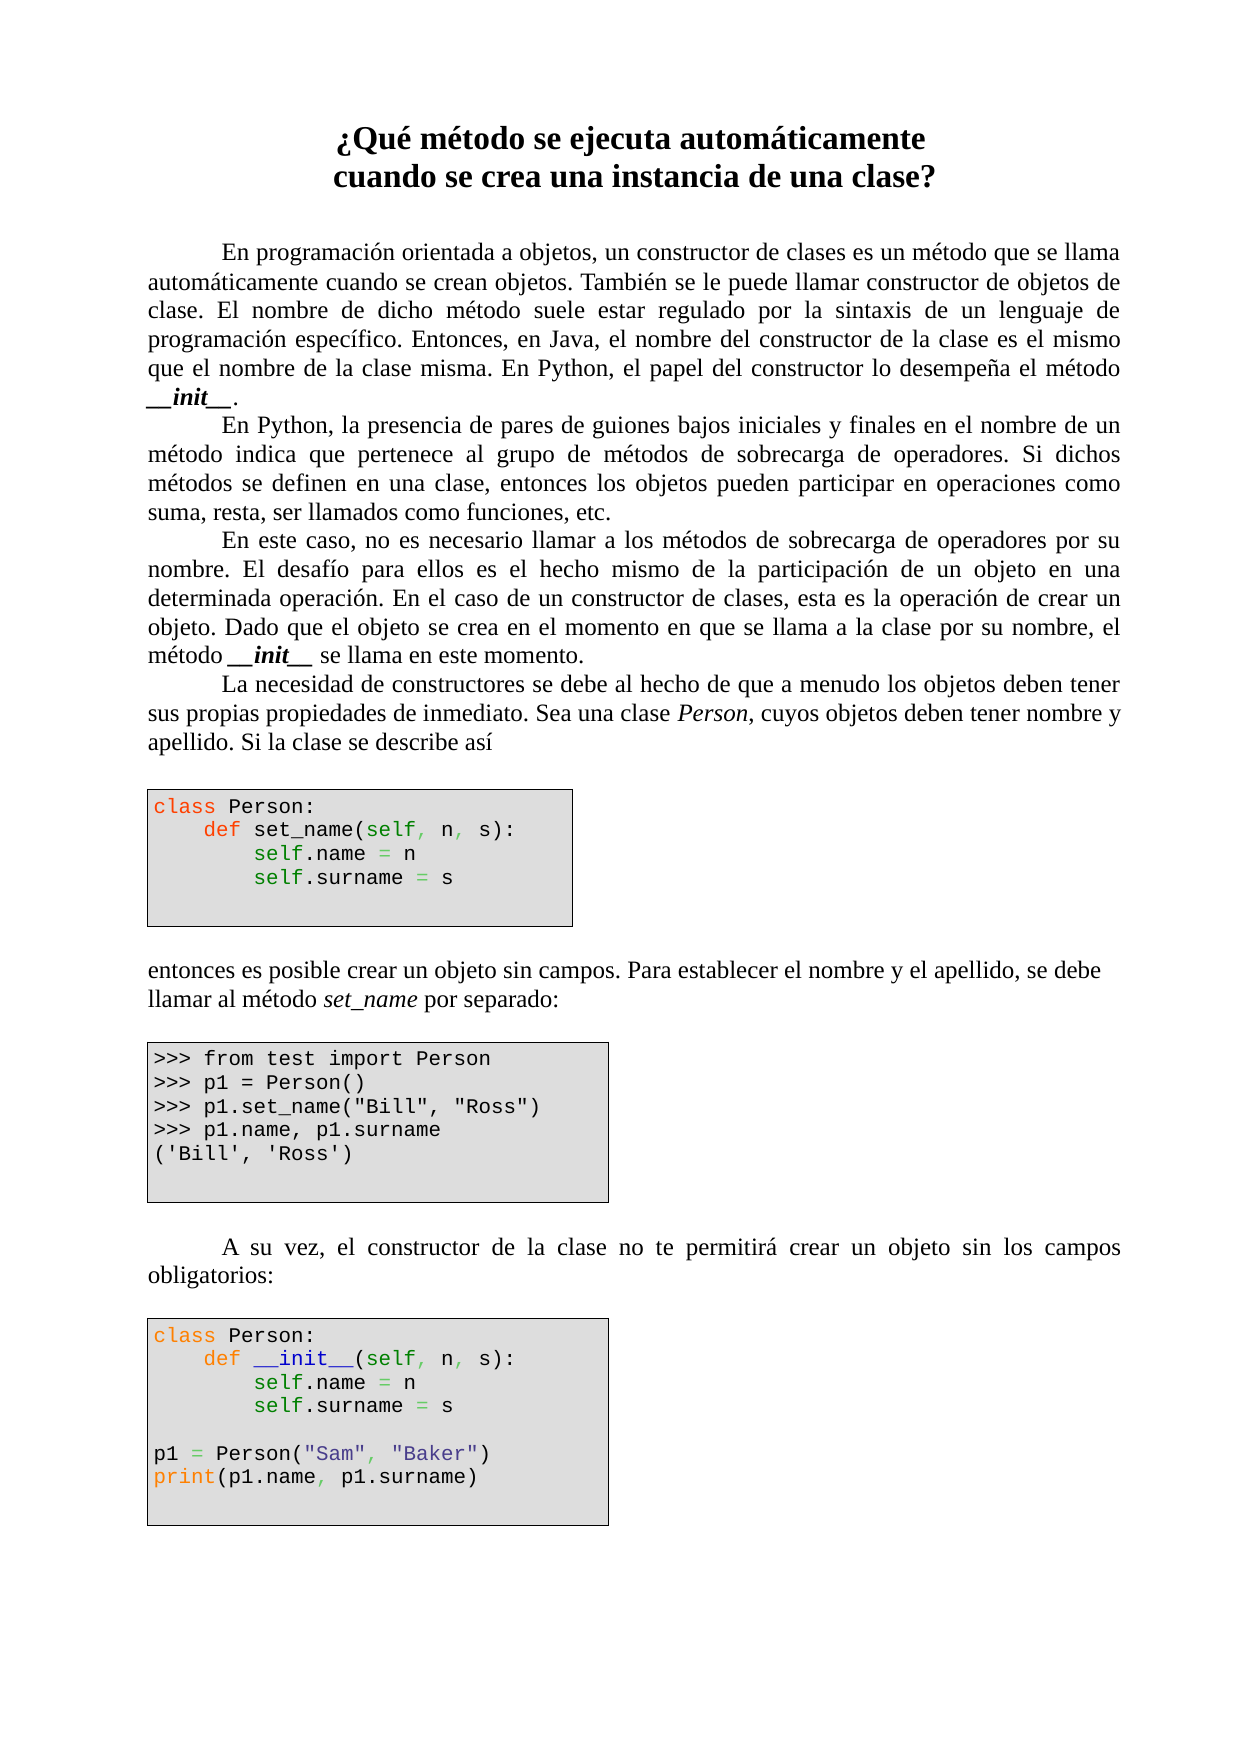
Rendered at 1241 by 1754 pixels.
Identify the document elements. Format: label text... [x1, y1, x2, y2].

text entonces es posible crear un objeto sin campos. Para establecer el nombre y el apellido, se debe llamar al método set_name por separado: [148, 955, 1122, 1013]
text En este caso, no es necesario llamar a los métodos de sobrecarga de operadores por su nombre. El desafío para ellos es el hecho mismo de la participación de un objeto en una determinada operación. En el caso de un constructor de clases, esta es la operación de crear un objeto. Dado que el objeto se crea en el momento en que se llama a la clase por su nombre, el método __init__ se llama en este momento. [148, 525, 1122, 669]
table_header class Person: def set_name(self, n, s): self.name = n self.surname = s [148, 790, 572, 926]
table_header class Person: def __init__(self, n, s): self.name = n self.surname = s p1 = Person("Sam", "Baker") print(p1.name, p1.surname) [148, 1319, 608, 1525]
text La necesidad de constructores se debe al hecho de que a menudo los objetos deben tener sus propias propiedades de inmediato. Sea una clase Person, cuyos objetos deben tener nombre y apellido. Si la clase se describe así [148, 669, 1122, 755]
text En programación orientada a objetos, un constructor de clases es un método que se llama automáticamente cuando se crean objetos. También se le puede llamar constructor de objetos de clase. El nombre de dicho método suele estar regulado por la sintaxis de un lenguaje de programación específico. Entonces, en Java, el nombre del constructor de la clase es el mismo que el nombre de la clase misma. En Python, el papel del constructor lo desempeña el método __init__. [148, 233, 1122, 410]
text En Python, la presencia de pares de guiones bajos iniciales y finales en el nombre de un método indica que pertenece al grupo de métodos de sobrecarga de operadores. Si dichos métodos se definen en una clase, entonces los objetos pueden participar en operaciones como suma, resta, ser llamados como funciones, etc. [148, 410, 1122, 525]
text cuando se crea una instancia de una clase? [148, 156, 1122, 195]
table_header >>> from test import Person >>> p1 = Person() >>> p1.set_name("Bill", "Ross") >>> p1.name, p1.surname ('Bill', 'Ross') [148, 1043, 608, 1202]
text ¿Qué método se ejecuta automáticamente [148, 118, 1122, 156]
text A su vez, el constructor de la clase no te permitirá crear un objeto sin los campos obligatorios: [148, 1232, 1122, 1289]
